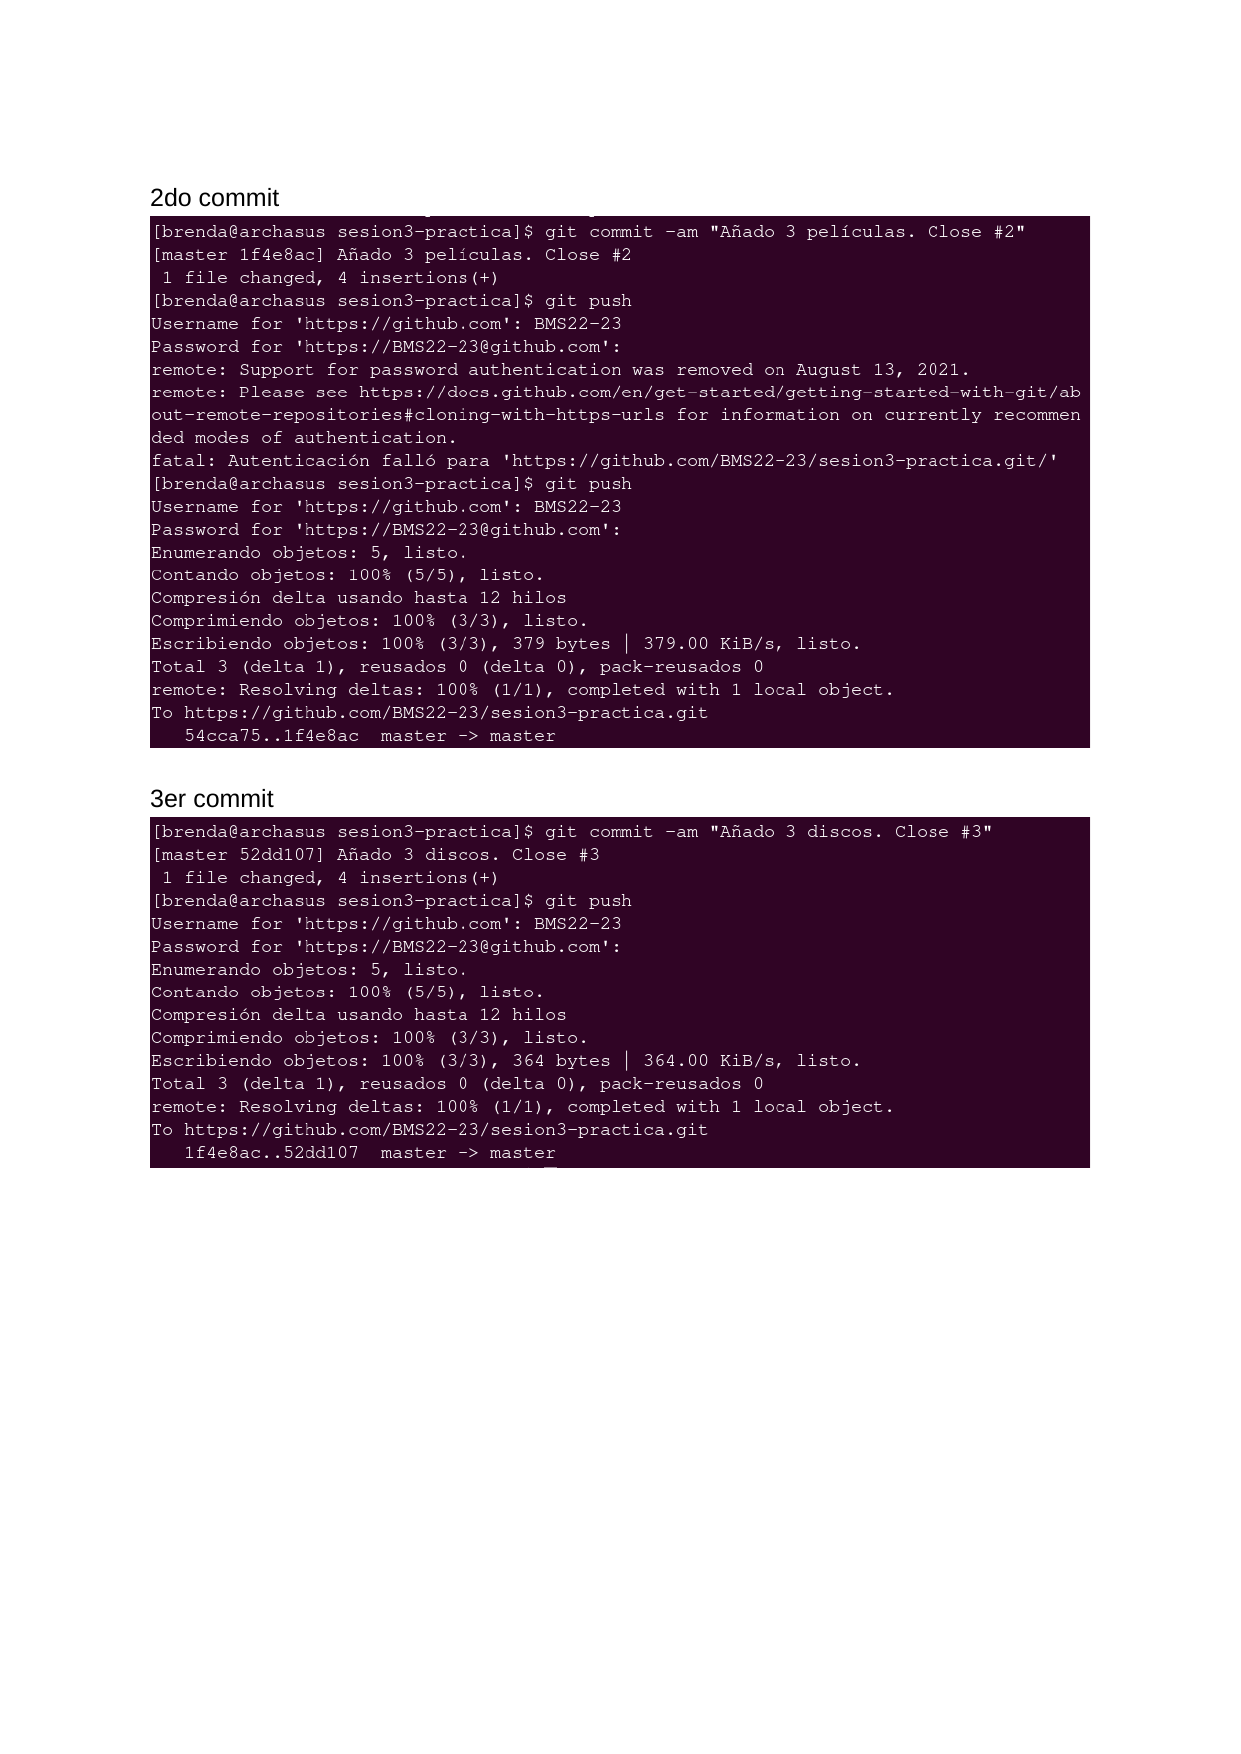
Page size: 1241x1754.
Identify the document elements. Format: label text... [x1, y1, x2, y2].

picture [150, 817, 1091, 1168]
text 2do commit [150, 183, 1090, 212]
picture [150, 216, 1091, 748]
text 3er commit [150, 784, 1090, 813]
